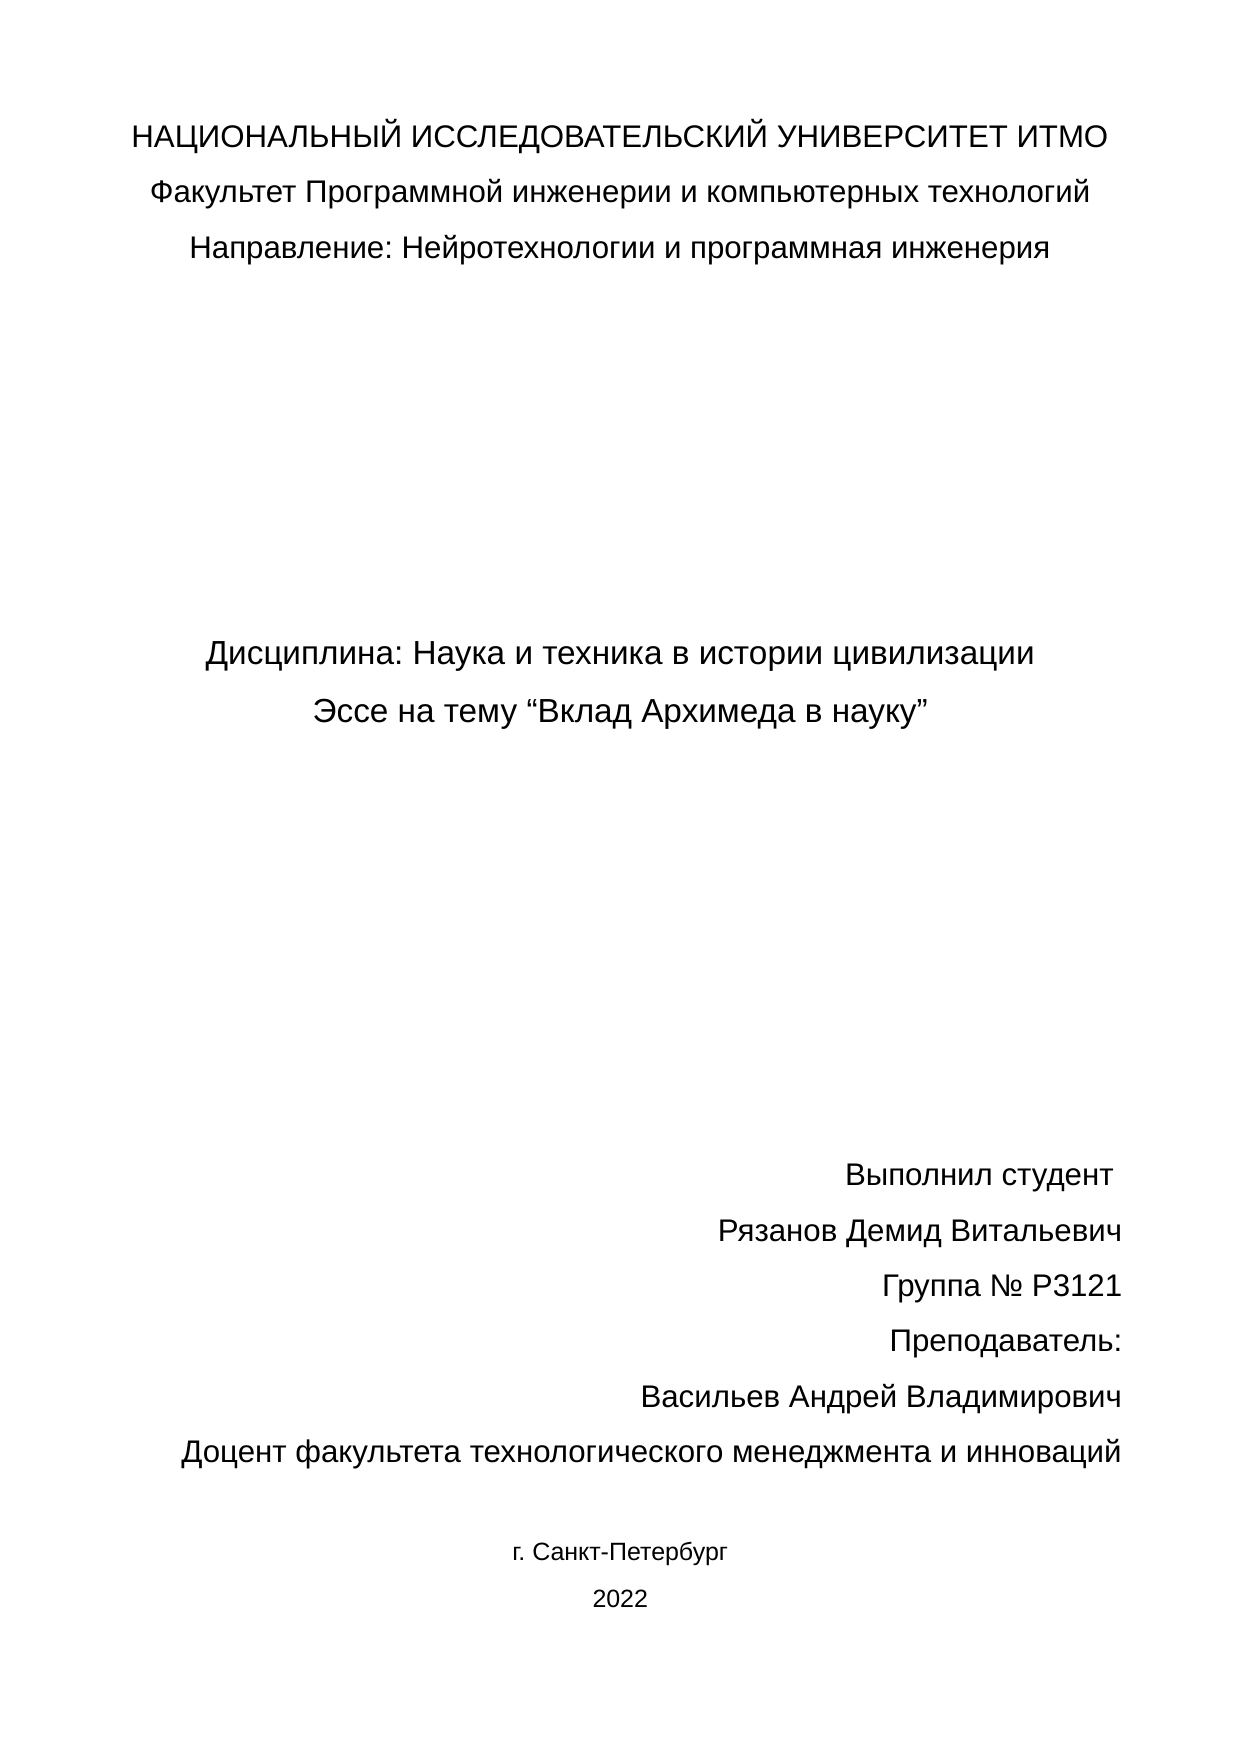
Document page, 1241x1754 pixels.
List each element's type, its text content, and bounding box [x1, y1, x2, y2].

text Преподаватель: [118, 1322, 1122, 1358]
text НАЦИОНАЛЬНЫЙ ИССЛЕДОВАТЕЛЬСКИЙ УНИВЕРСИТЕТ ИТМО [118, 118, 1122, 154]
text 2022 [118, 1584, 1122, 1613]
text Васильев Андрей Владимирович [118, 1378, 1122, 1414]
text Рязанов Демид Витальевич [118, 1212, 1122, 1248]
text Дисциплина: Наука и техника в истории цивилизации [118, 633, 1122, 672]
text Направление: Нейротехнологии и программная инженерия [118, 229, 1122, 265]
text Выполнил студент [118, 1156, 1122, 1192]
text Доцент факультета технологического менеджмента и инноваций [118, 1433, 1122, 1469]
text Группа № Р3121 [118, 1267, 1122, 1303]
text г. Санкт-Петербург [118, 1536, 1122, 1565]
text Факультет Программной инженерии и компьютерных технологий [118, 173, 1122, 209]
text Эссе на тему “Вклад Архимеда в науку” [118, 691, 1122, 730]
